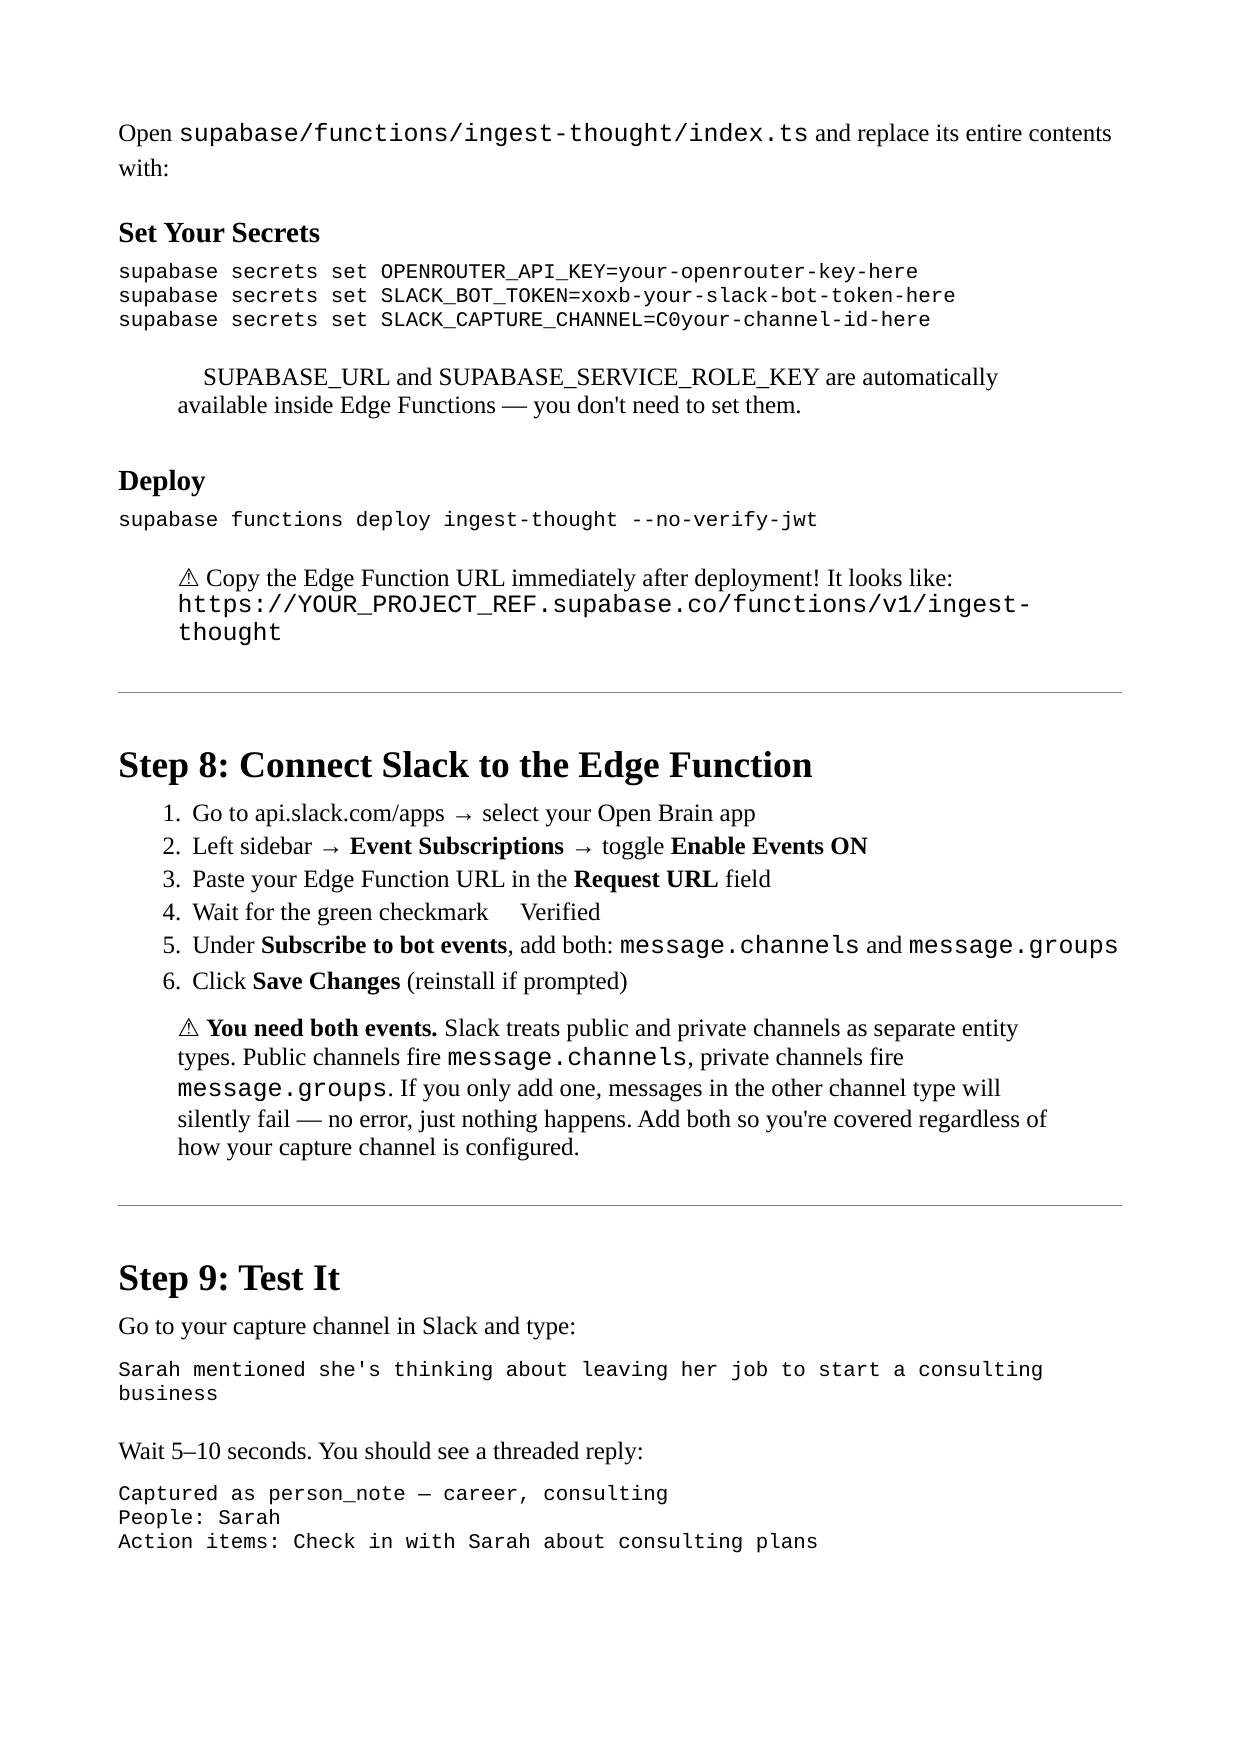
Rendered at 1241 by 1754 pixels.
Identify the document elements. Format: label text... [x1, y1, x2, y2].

text Sarah mentioned she's thinking about leaving her job to start a consulting business [118, 1359, 1122, 1406]
text 💡 SUPABASE_URL and SUPABASE_SERVICE_ROLE_KEY are automatically available inside Edge Functions — you don't need to set them. [177, 362, 1063, 419]
subtitle Deploy [118, 463, 1122, 497]
list Wait for the green checkmark ✅ Verified [162, 897, 1122, 926]
text supabase secrets set SLACK_CAPTURE_CHANNEL=C0your-channel-id-here [118, 309, 1122, 332]
list Go to api.slack.com/apps → select your Open Brain app [162, 798, 1122, 827]
text People: Sarah [118, 1507, 1122, 1531]
list Click Save Changes (reinstall if prompted) [162, 966, 1122, 994]
text supabase secrets set OPENROUTER_API_KEY=your-openrouter-key-here [118, 261, 1122, 285]
list Paste your Edge Function URL in the Request URL field [162, 864, 1122, 893]
text Open supabase/functions/ingest-thought/index.ts and replace its entire contents with: [118, 118, 1122, 182]
text supabase secrets set SLACK_BOT_TOKEN=xoxb-your-slack-bot-token-here [118, 285, 1122, 309]
text ⚠️ You need both events. Slack treats public and private channels as separate entity types. Public channels fire message.channels, private channels fire message.groups. If you only add one, messages in the other channel type will silently fail — no error, just nothing happens. Add both so you're covered regardless of how your capture channel is configured. [177, 1013, 1063, 1161]
list Under Subscribe to bot events, add both: message.channels and message.groups [162, 930, 1122, 961]
text supabase functions deploy ingest-thought --no-verify-jwt [118, 509, 1122, 533]
text Action items: Check in with Sarah about consulting plans [118, 1531, 1122, 1554]
subtitle Step 9: Test It [118, 1256, 1122, 1299]
list Left sidebar → Event Subscriptions → toggle Enable Events ON [162, 831, 1122, 860]
text Go to your capture channel in Slack and type: [118, 1311, 1122, 1340]
text Captured as person_note — career, consulting [118, 1483, 1122, 1507]
subtitle Step 8: Connect Slack to the Edge Function [118, 743, 1122, 786]
text ⚠️ Copy the Edge Function URL immediately after deployment! It looks like: https://YOUR_PROJECT_REF.supabase.co/functions/v1/ingest-thought [177, 563, 1063, 648]
subtitle Set Your Secrets [118, 215, 1122, 249]
text Wait 5–10 seconds. You should see a threaded reply: [118, 1436, 1122, 1464]
